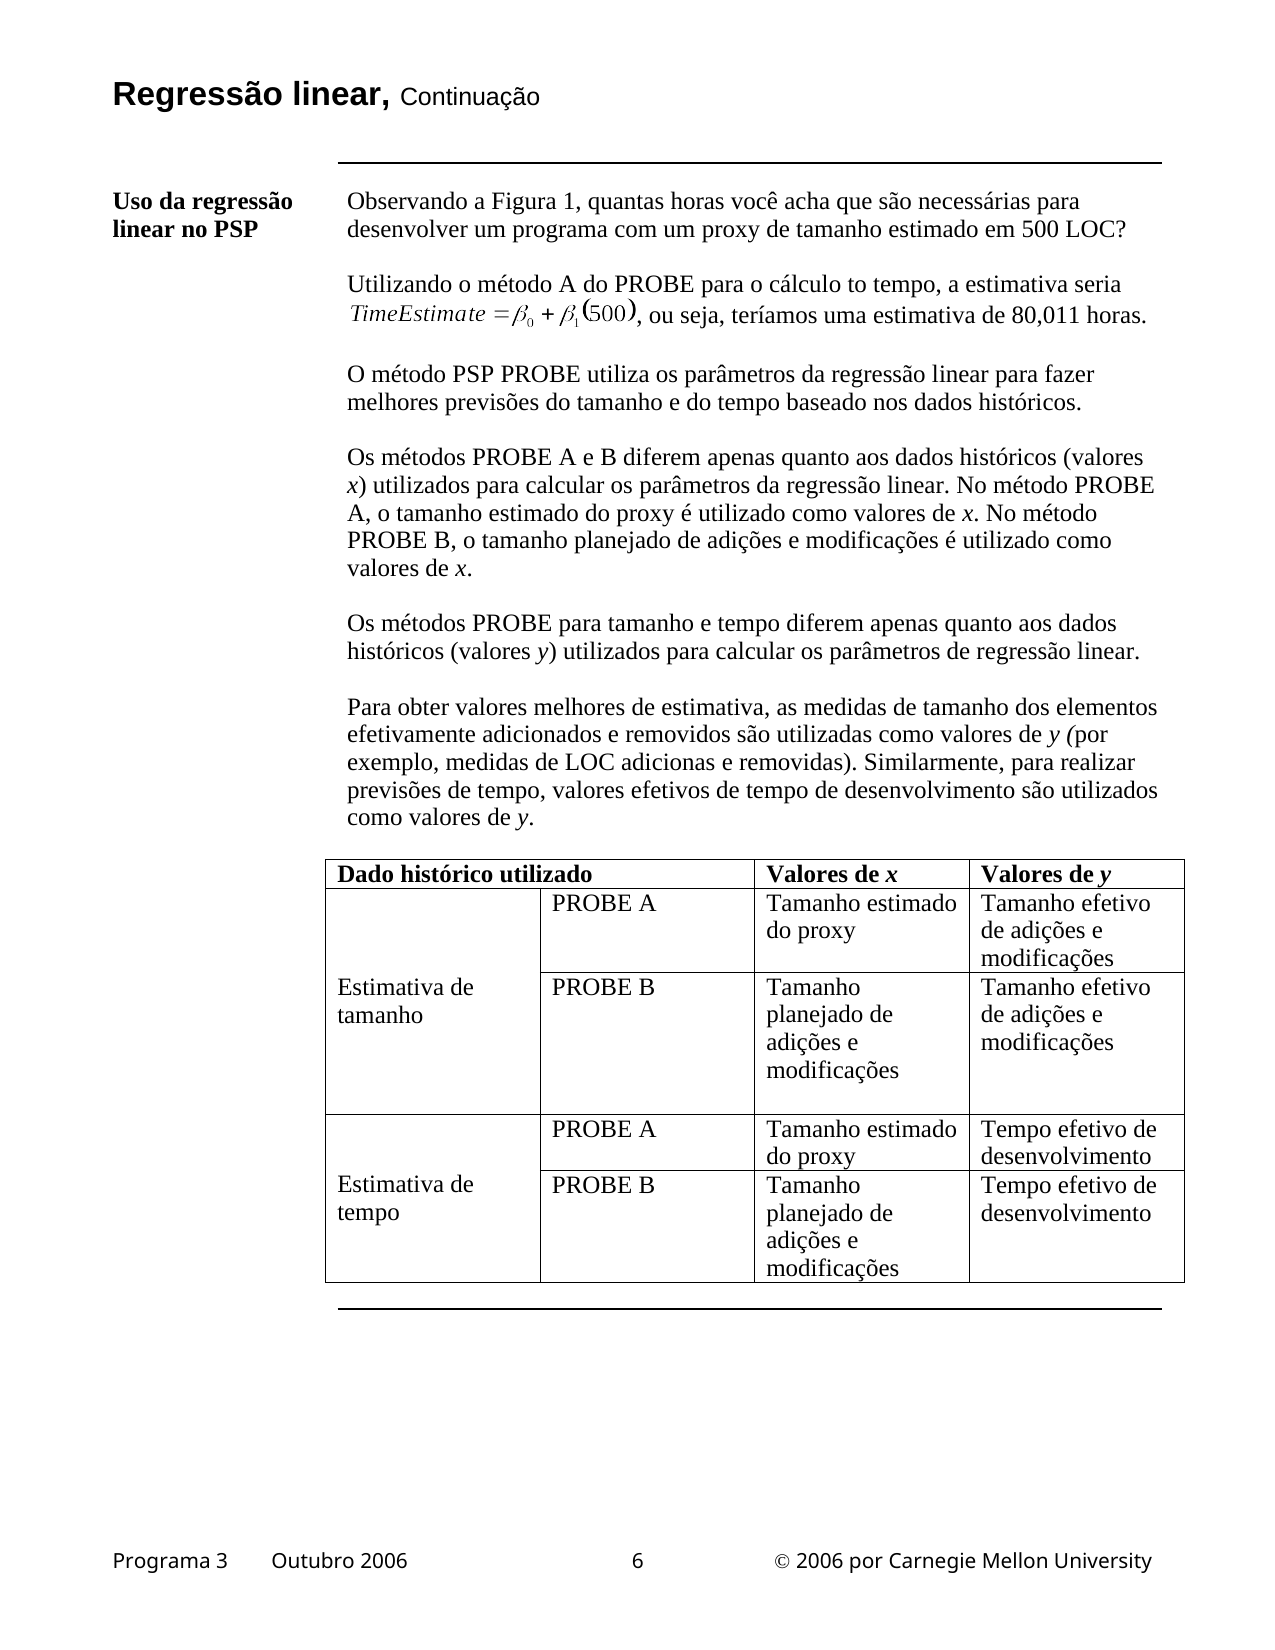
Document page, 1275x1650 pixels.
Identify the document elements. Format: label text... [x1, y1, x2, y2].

table_header Dado histórico utilizado [326, 860, 754, 888]
table_cell Tamanho planejado de adições e modificações [755, 1171, 969, 1282]
table_cell PROBE B [541, 1171, 754, 1282]
table_header Valores de x [755, 860, 969, 888]
table_cell Tempo efetivo de desenvolvimento [970, 1171, 1184, 1282]
title Regressão linear, Continuação [112, 75, 1162, 112]
table_cell Tamanho efetivo de adições e modificações [970, 973, 1184, 1114]
table_header Valores de y [970, 860, 1184, 888]
table_header Uso da regressão linear no PSP [94, 187, 337, 831]
table_cell PROBE A [541, 1115, 754, 1170]
table_cell Tamanho planejado de adições e modificações [755, 973, 969, 1114]
table_cell PROBE B [541, 973, 754, 1114]
table_cell Tamanho estimado do proxy [755, 889, 969, 972]
table_cell PROBE A [541, 889, 754, 972]
table_cell Estimativa de tempo [326, 1115, 540, 1282]
table_cell Tamanho efetivo de adições e modificações [970, 889, 1184, 972]
table_cell Tempo efetivo de desenvolvimento [970, 1115, 1184, 1170]
table_cell Estimativa de tamanho [326, 889, 540, 1114]
table_header Observando a Figura 1, quantas horas você acha que são necessárias para desenvolver um programa com um proxy de tamanho estimado em 500 LOC? Utilizando o método A do PROBE para o cálculo to tempo, a estimativa seria , ou seja, teríamos uma estimativa de 80,011 horas. O método PSP PROBE utiliza os parâmetros da regressão linear para fazer melhores previsões do tamanho e do tempo baseado nos dados históricos. Os métodos PROBE A e B diferem apenas quanto aos dados históricos (valores x) utilizados para calcular os parâmetros da regressão linear. No método PROBE A, o tamanho estimado do proxy é utilizado como valores de x. No método PROBE B, o tamanho planejado de adições e modificações é utilizado como valores de x. Os métodos PROBE para tamanho e tempo diferem apenas quanto aos dados históricos (valores y) utilizados para calcular os parâmetros de regressão linear. Para obter valores melhores de estimativa, as medidas de tamanho dos elementos efetivamente adicionados e removidos são utilizadas como valores de y (por exemplo, medidas de LOC adicionas e removidas). Similarmente, para realizar previsões de tempo, valores efetivos de tempo de desenvolvimento são utilizados como valores de y. [338, 187, 1181, 831]
table_cell Tamanho estimado do proxy [755, 1115, 969, 1170]
